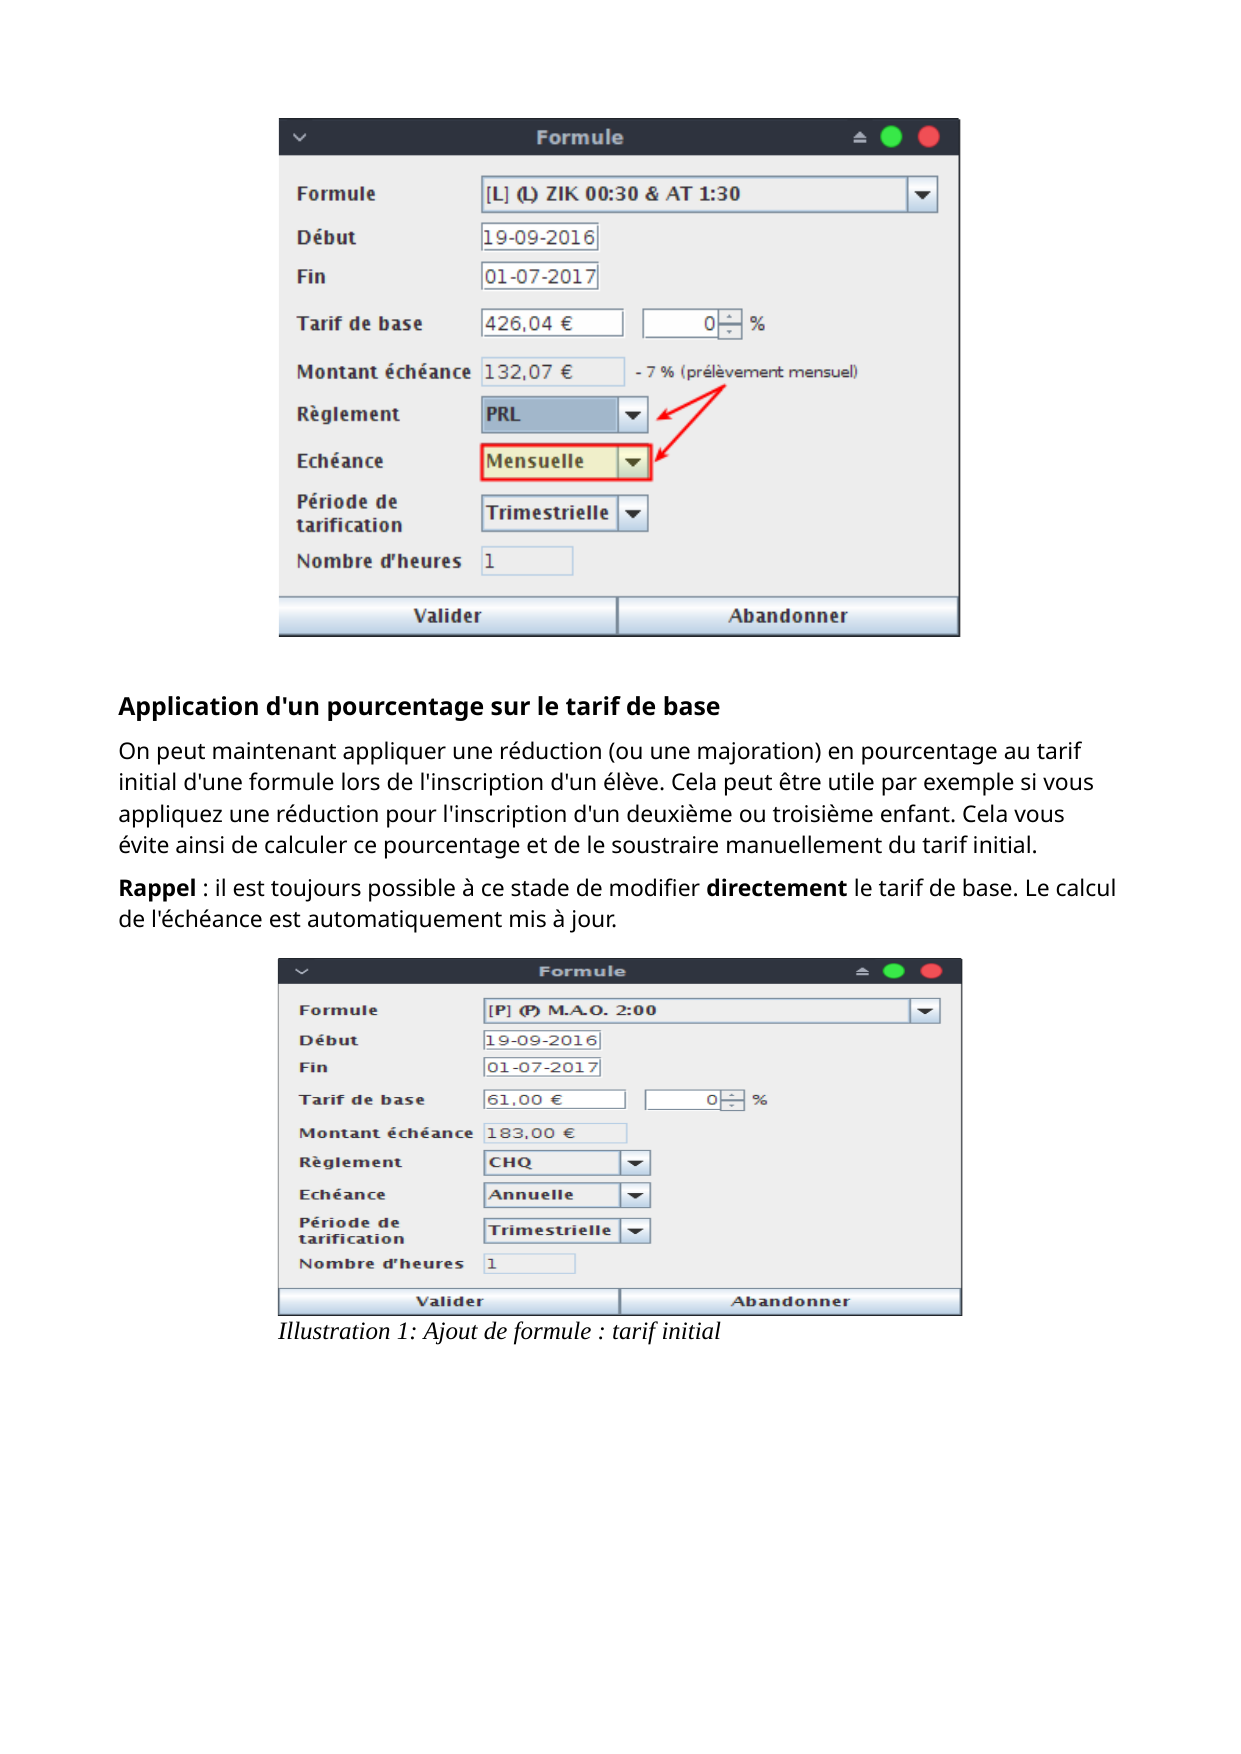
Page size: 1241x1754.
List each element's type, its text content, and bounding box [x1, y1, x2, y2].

text Illustration 1: Ajout de formule : tarif initial [278, 1316, 962, 1344]
picture [278, 118, 962, 637]
subtitle Application d'un pourcentage sur le tarif de base [118, 689, 1122, 723]
picture [277, 958, 963, 1316]
text On peut maintenant appliquer une réduction (ou une majoration) en pourcentage au tarif initial d'une formule lors de l'inscription d'un élève. Cela peut être utile par exemple si vous appliquez une réduction pour l'inscription d'un deuxième ou troisième enfant. Cela vous évite ainsi de calculer ce pourcentage et de le soustraire manuellement du tarif initial. [118, 735, 1122, 860]
text Rappel : il est toujours possible à ce stade de modifier directement le tarif de base. Le calcul de l'échéance est automatiquement mis à jour. [118, 872, 1122, 934]
